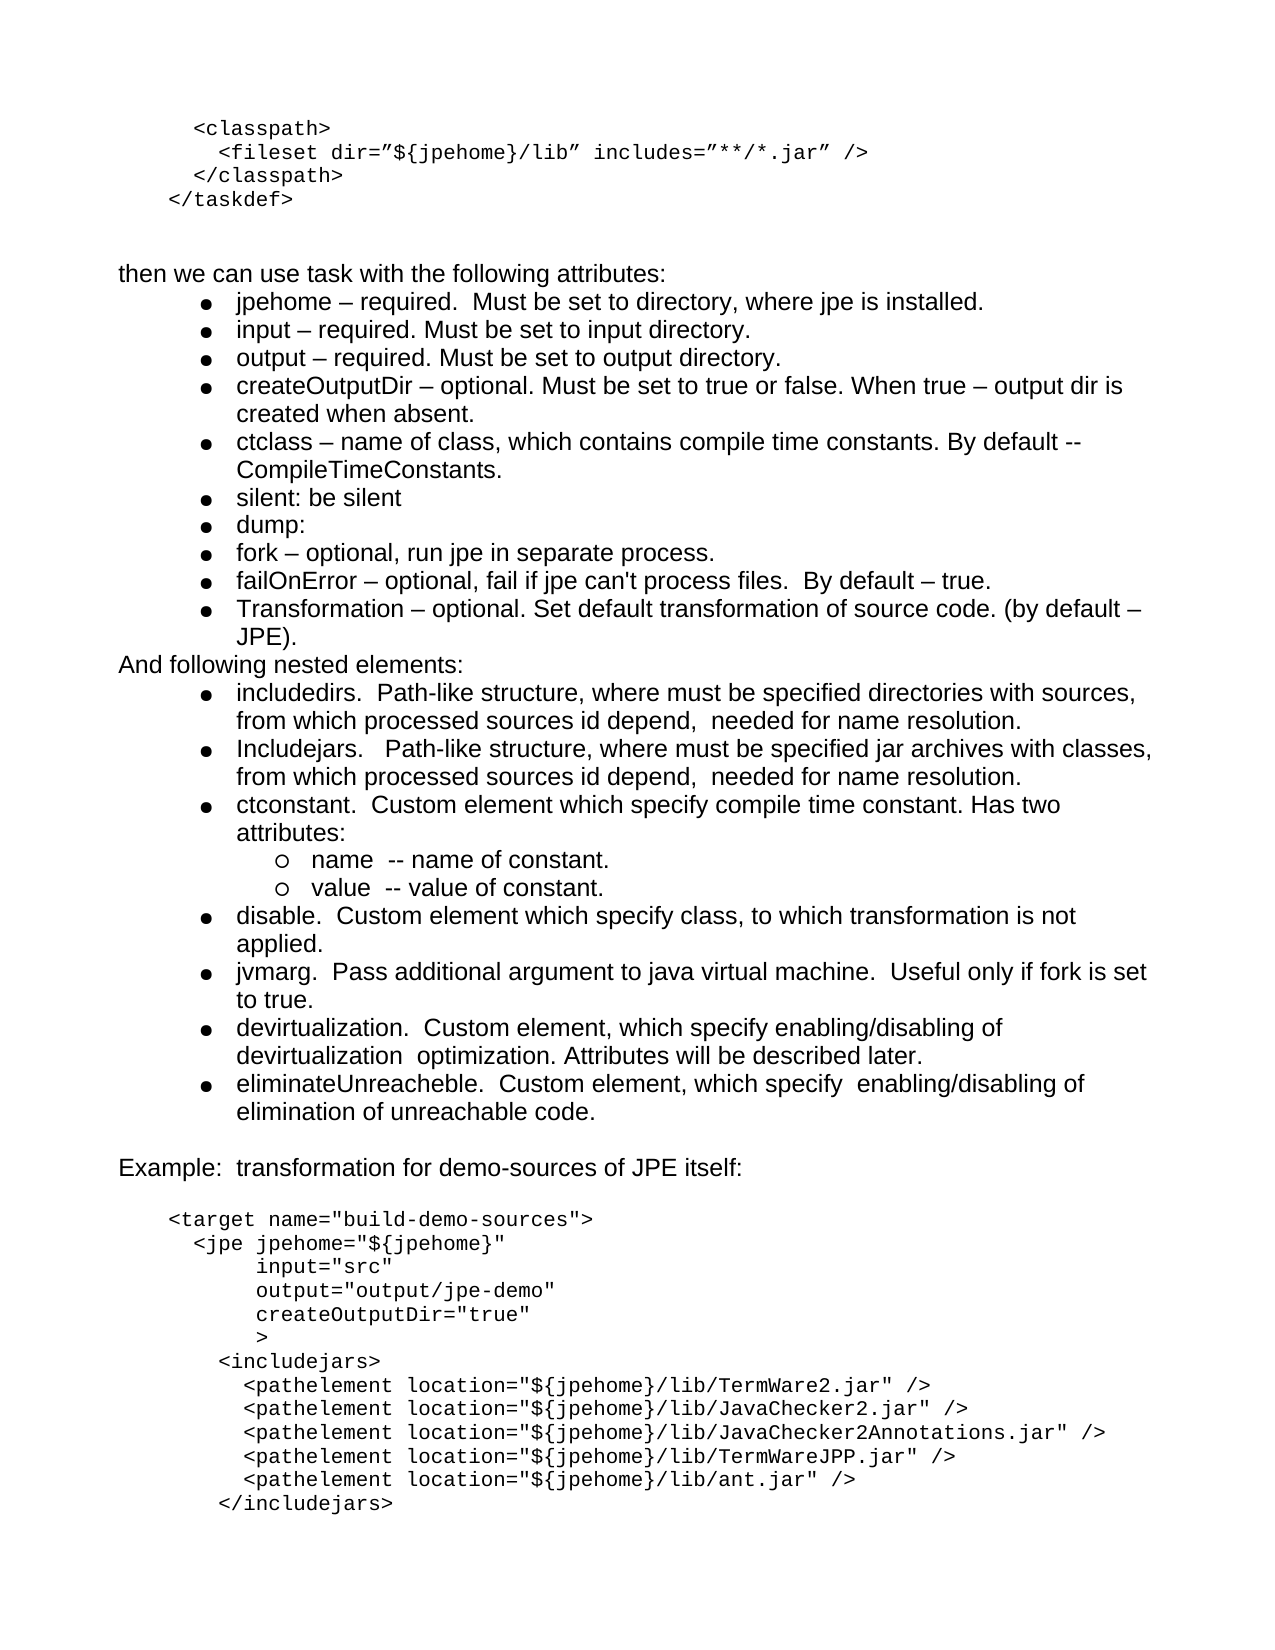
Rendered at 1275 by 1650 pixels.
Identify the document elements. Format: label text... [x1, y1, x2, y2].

list Includejars. Path-like structure, where must be specified jar archives with classes, from which processed sources id depend, needed for name resolution. [199, 734, 1157, 790]
list eliminateUnreacheble. Custom element, which specify enabling/disabling of elimination of unreachable code. [199, 1069, 1157, 1125]
text </includejars> [118, 1493, 1157, 1517]
list disable. Custom element which specify class, to which transformation is not applied. [199, 902, 1157, 958]
list jvmarg. Pass additional argument to java virtual machine. Useful only if fork is set to true. [199, 958, 1157, 1014]
text Example: transformation for demo-sources of JPE itself: [118, 1153, 1157, 1181]
list value -- value of constant. [274, 874, 1157, 902]
list silent: be silent [199, 483, 1157, 511]
text <pathelement location="${jpehome}/lib/TermWareJPP.jar" /> [118, 1446, 1157, 1469]
text createOutputDir="true" [118, 1304, 1157, 1327]
list output – required. Must be set to output directory. [199, 344, 1157, 372]
list devirtualization. Custom element, which specify enabling/disabling of devirtualization optimization. Attributes will be described later. [199, 1014, 1157, 1069]
text then we can use task with the following attributes: [118, 260, 1157, 288]
text <pathelement location="${jpehome}/lib/TermWare2.jar" /> [118, 1375, 1157, 1398]
text <classpath> [118, 118, 1157, 142]
text > [118, 1327, 1157, 1351]
text <pathelement location="${jpehome}/lib/ant.jar" /> [118, 1469, 1157, 1493]
text <fileset dir=”${jpehome}/lib” includes=”**/*.jar” /> [118, 142, 1157, 165]
list name -- name of constant. [274, 846, 1157, 874]
text <jpe jpehome="${jpehome}" [118, 1233, 1157, 1256]
list dump: [199, 511, 1157, 539]
list input – required. Must be set to input directory. [199, 316, 1157, 344]
list Transformation – optional. Set default transformation of source code. (by default – JPE). [199, 595, 1157, 651]
text </taskdef> [118, 189, 1157, 213]
text And following nested elements: [118, 651, 1157, 679]
list createOutputDir – optional. Must be set to true or false. When true – output dir is created when absent. [199, 372, 1157, 427]
text <target name="build-demo-sources"> [118, 1209, 1157, 1233]
list fork – optional, run jpe in separate process. [199, 539, 1157, 567]
list jpehome – required. Must be set to directory, where jpe is installed. [199, 288, 1157, 316]
text output="output/jpe-demo" [118, 1280, 1157, 1304]
list includedirs. Path-like structure, where must be specified directories with sources, from which processed sources id depend, needed for name resolution. [199, 679, 1157, 734]
text <pathelement location="${jpehome}/lib/JavaChecker2Annotations.jar" /> [118, 1422, 1157, 1446]
text <pathelement location="${jpehome}/lib/JavaChecker2.jar" /> [118, 1398, 1157, 1422]
text input="src" [118, 1256, 1157, 1280]
text <includejars> [118, 1351, 1157, 1375]
list ctclass – name of class, which contains compile time constants. By default -- CompileTimeConstants. [199, 427, 1157, 483]
list ctconstant. Custom element which specify compile time constant. Has two attributes: [199, 790, 1157, 846]
text </classpath> [118, 165, 1157, 189]
list failOnError – optional, fail if jpe can't process files. By default – true. [199, 567, 1157, 595]
